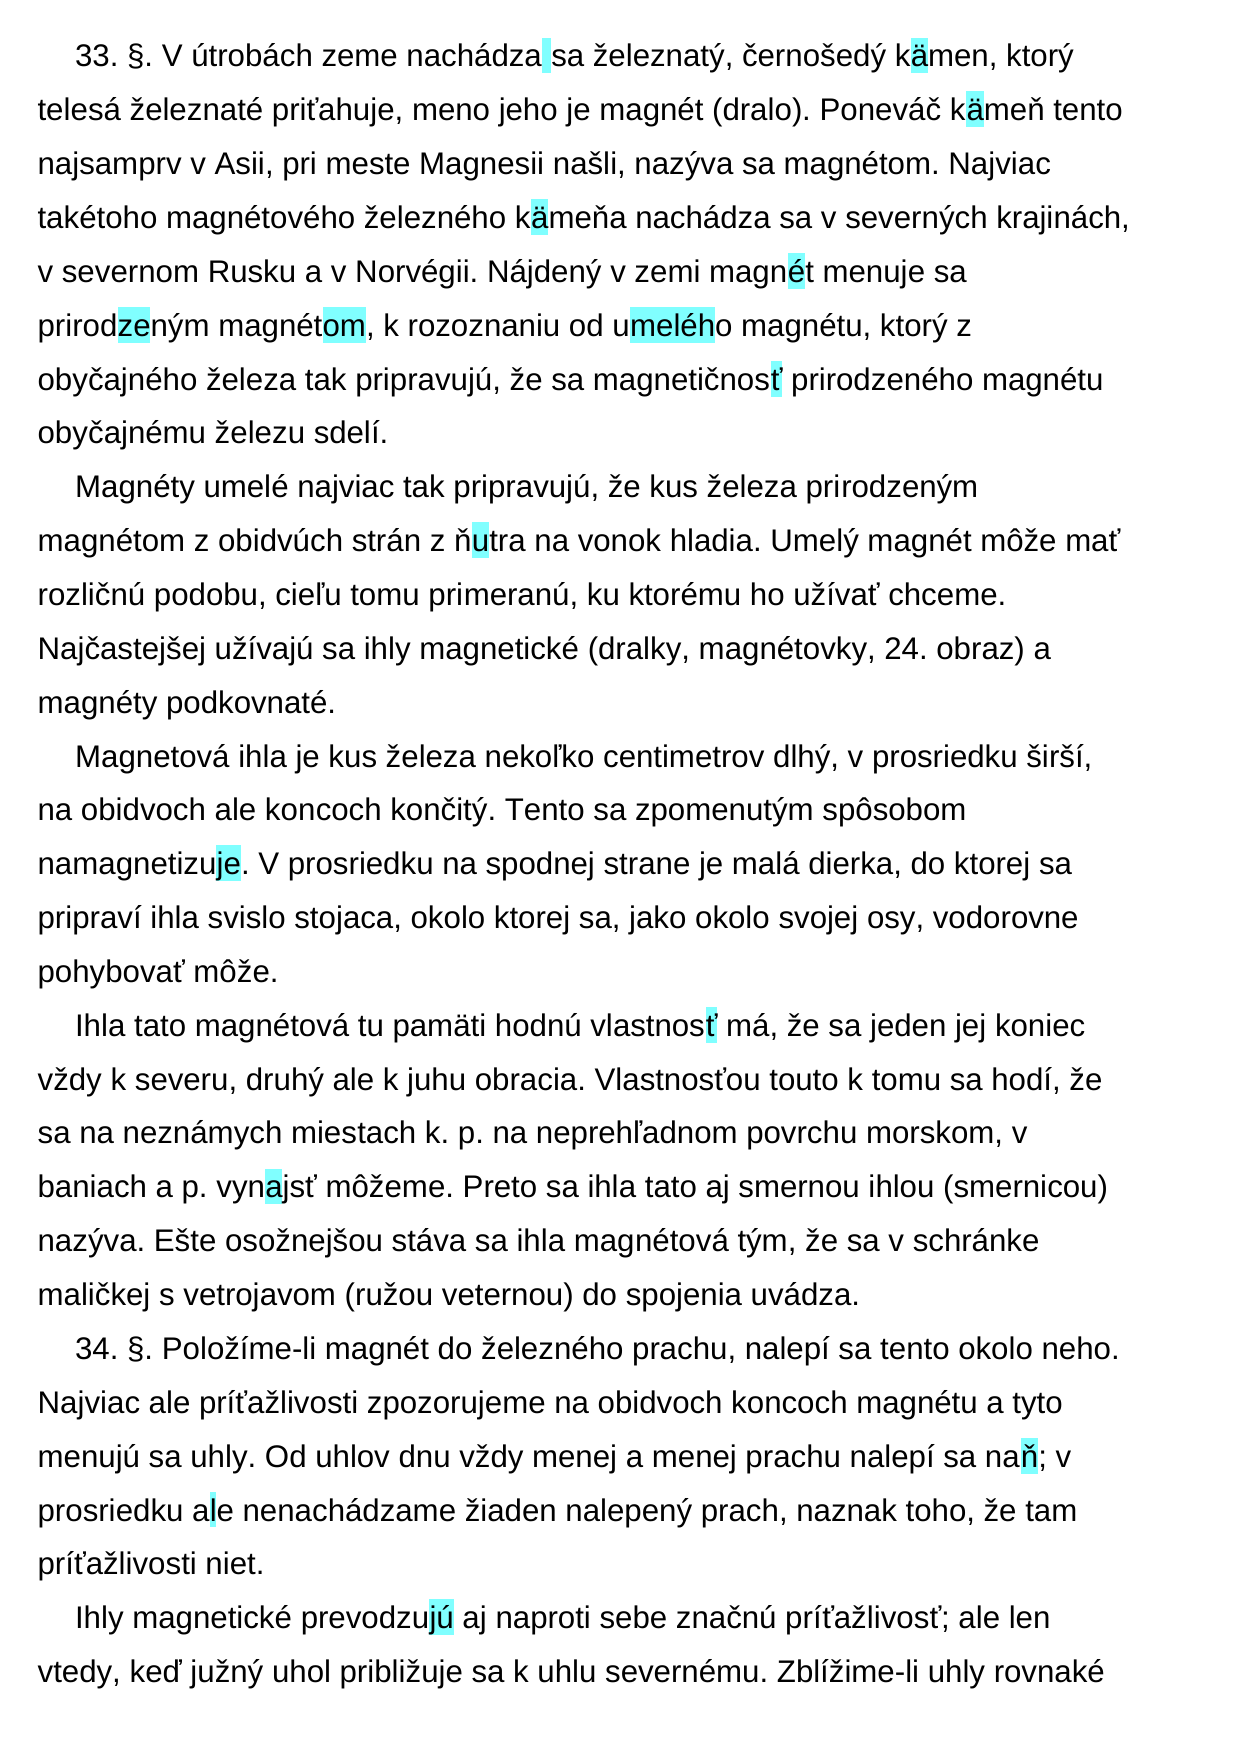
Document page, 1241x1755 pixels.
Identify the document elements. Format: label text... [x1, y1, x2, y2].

text 33. §. V útrobách zeme nachádza sa železnatý, černošedý kämen, ktorý telesá železnaté priťahuje, meno jeho je magnét (dralo). Poneváč kämeň tento najsamprv v Asii, pri meste Magnesii našli, nazýva sa magnétom. Najviac takétoho magnétového železného kämeňa nachádza sa v severných krajinách, v severnom Rusku a v Norvégii. Nájdený v zemi magnét menuje sa prirodzeným magnétom, k rozoznaniu od umelého magnétu, ktorý z obyčajného železa tak pripravujú, že sa magnetičnosť prirodzeného magnétu oby­čajnému železu sdelí. [37, 37, 1130, 450]
text Magnetová ihla je kus železa nekoľko centimetrov dlhý, v prosriedku širší, na obidvoch ale kon­coch končitý. Tento sa zpomenutým spôsobom namagnetizuje. V prosriedku na spodnej strane je malá dierka, do ktorej sa pripraví ihla svislo stojaca, okolo ktorej sa, jako okolo svojej osy, vodorovne pohybovať môže. [37, 738, 1130, 989]
text Magnéty umelé najviac tak pripravujú, že kus železa pri­rodzeným magnétom z obidvúch strán z ňutra na vonok hladia. Umelý magnét môže mať rozličnú podobu, cieľu tomu pri­meranú, ku ktorému ho užívať chceme. Najčastejšej užívajú sa ihly magnetické (dralky, magnétovky, 24. obraz) a magnéty podkovnaté. [37, 468, 1130, 720]
text 34. §. Položíme-li magnét do železného prachu, nalepí sa tento okolo neho. Najviac ale príťažlivosti zpozorujeme na obidvoch koncoch magnétu a tyto menujú sa uhly. Od uhlov dnu vždy menej a menej prachu nalepí sa naň; v prosriedku ale nenachádzame žiaden nalepený prach, naznak toho, že tam príťažlivosti niet. [37, 1330, 1130, 1581]
text Ihla tato magnétová tu pamäti hodnú vlastnosť má, že sa jeden jej koniec vždy k severu, druhý ale k juhu obracia. Vlastnosťou touto k tomu sa hodí, že sa na neznámych mies­tach k. p. na neprehľadnom povrchu morskom, v baniach a p. vynajsť môžeme. Preto sa ihla tato aj smernou ihlou (smernicou) nazýva. Ešte osožnejšou stáva sa ihla mag­nétová tým, že sa v schránke maličkej s vetrojavom (ružou veternou) do spojenia uvádza. [37, 1007, 1130, 1312]
text Ihly magnetické prevodzujú aj naproti sebe značnú prí­ťažlivosť; ale len vtedy, keď južný uhol približuje sa k uhlu severnému. Zblížime-li uhly rovnaké [37, 1599, 1130, 1689]
